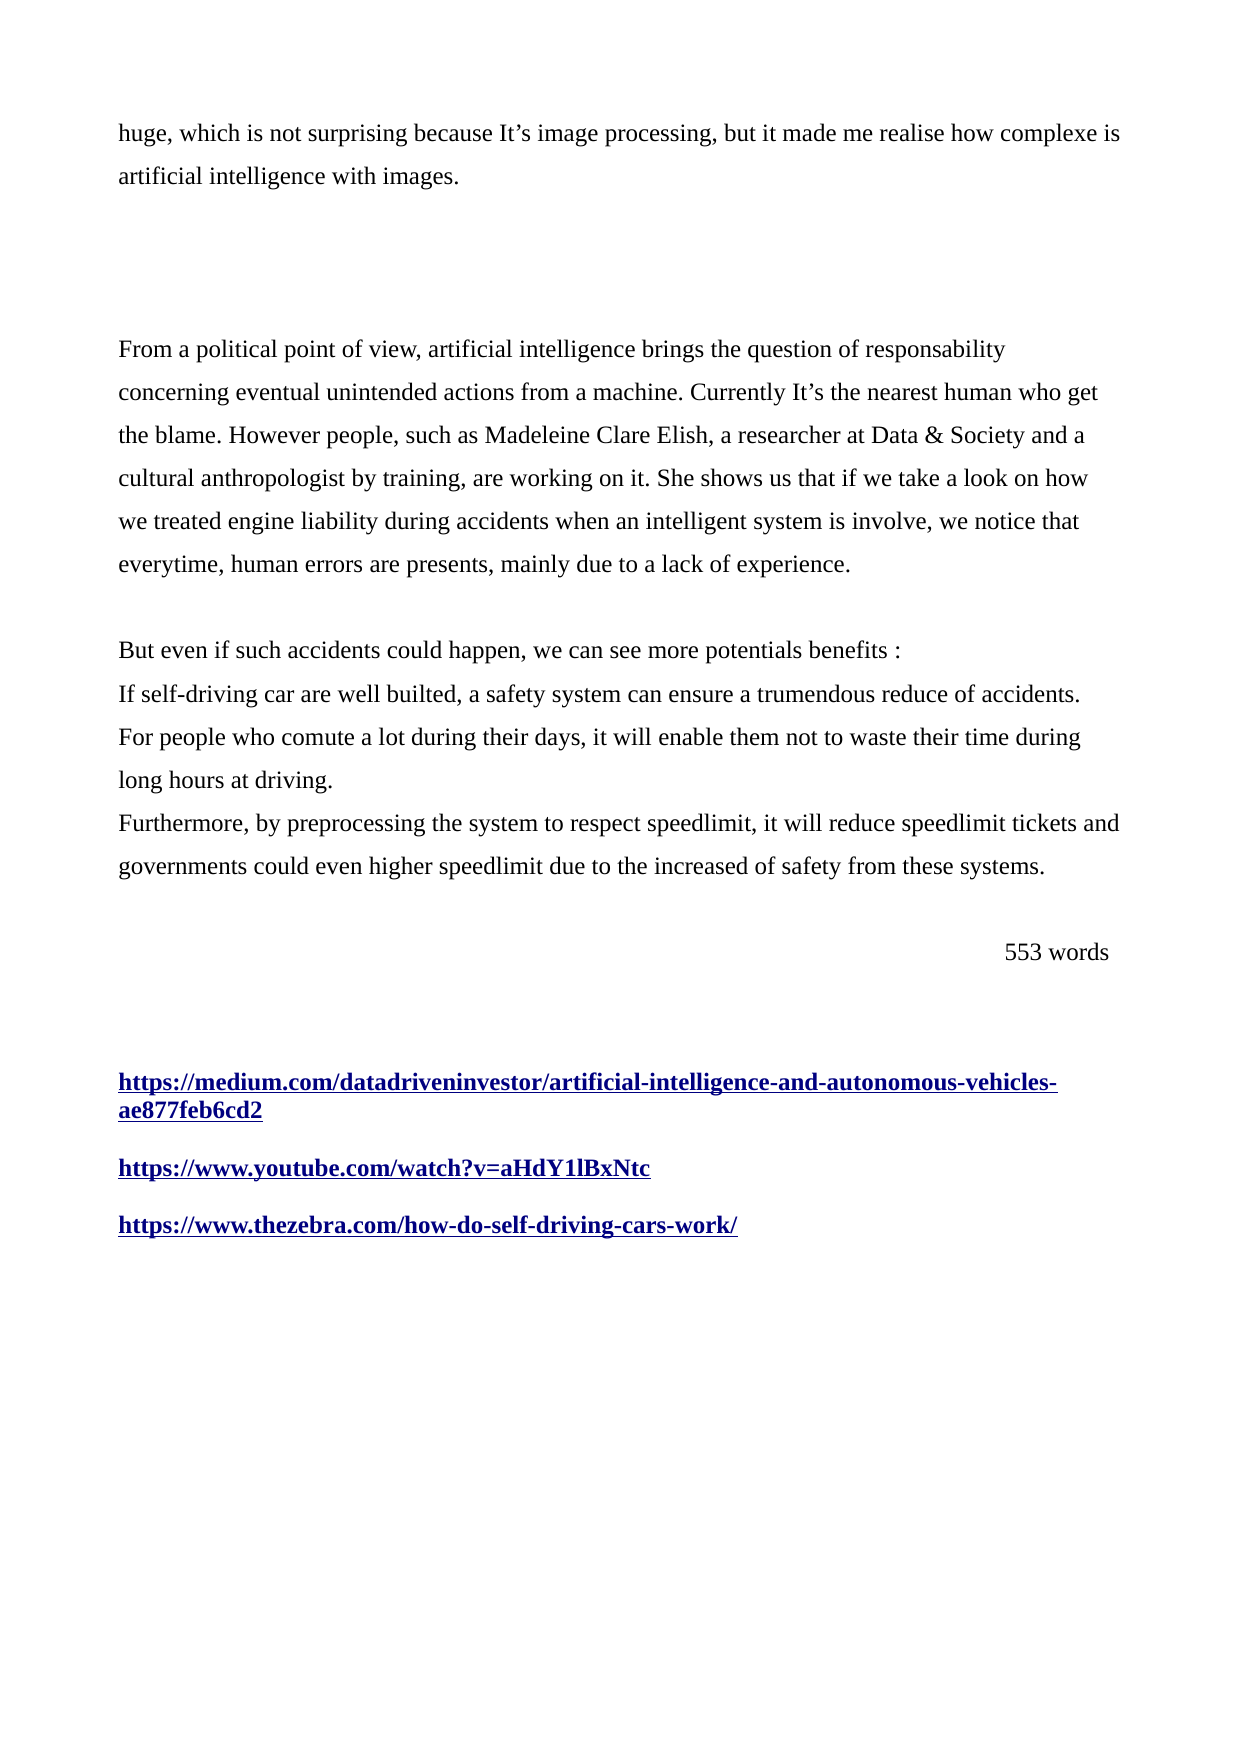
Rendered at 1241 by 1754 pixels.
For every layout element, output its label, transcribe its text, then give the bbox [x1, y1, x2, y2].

text https://www.youtube.com/watch?v=aHdY1lBxNtc [118, 1153, 1122, 1182]
text If self-driving car are well builted, a safety system can ensure a trumendous reduce of accidents. [118, 679, 1122, 707]
text https://www.thezebra.com/how-do-self-driving-cars-work/ [118, 1211, 1122, 1239]
text huge, which is not surprising because It’s image processing, but it made me realise how complexe is artificial intelligence with images. [118, 118, 1122, 190]
text 553 words [118, 937, 1122, 966]
text For people who comute a lot during their days, it will enable them not to waste their time during long hours at driving. [118, 722, 1122, 794]
text Furthermore, by preprocessing the system to respect speedlimit, it will reduce speedlimit tickets and governments could even higher speedlimit due to the increased of safety from these systems. [118, 808, 1122, 880]
text https://medium.com/datadriveninvestor/artificial-intelligence-and-autonomous-vehicles-ae877feb6cd2 [118, 1067, 1122, 1124]
text But even if such accidents could happen, we can see more potentials benefits : [118, 636, 1122, 664]
text From a political point of view, artificial intelligence brings the question of responsability concerning eventual unintended actions from a machine. Currently It’s the nearest human who get the blame. However people, such as Madeleine Clare Elish, a researcher at Data & Society and a cultural anthropologist by training, are working on it. She shows us that if we take a look on how we treated engine liability during accidents when an intelligent system is involve, we notice that everytime, human errors are presents, mainly due to a lack of experience. [118, 334, 1122, 578]
